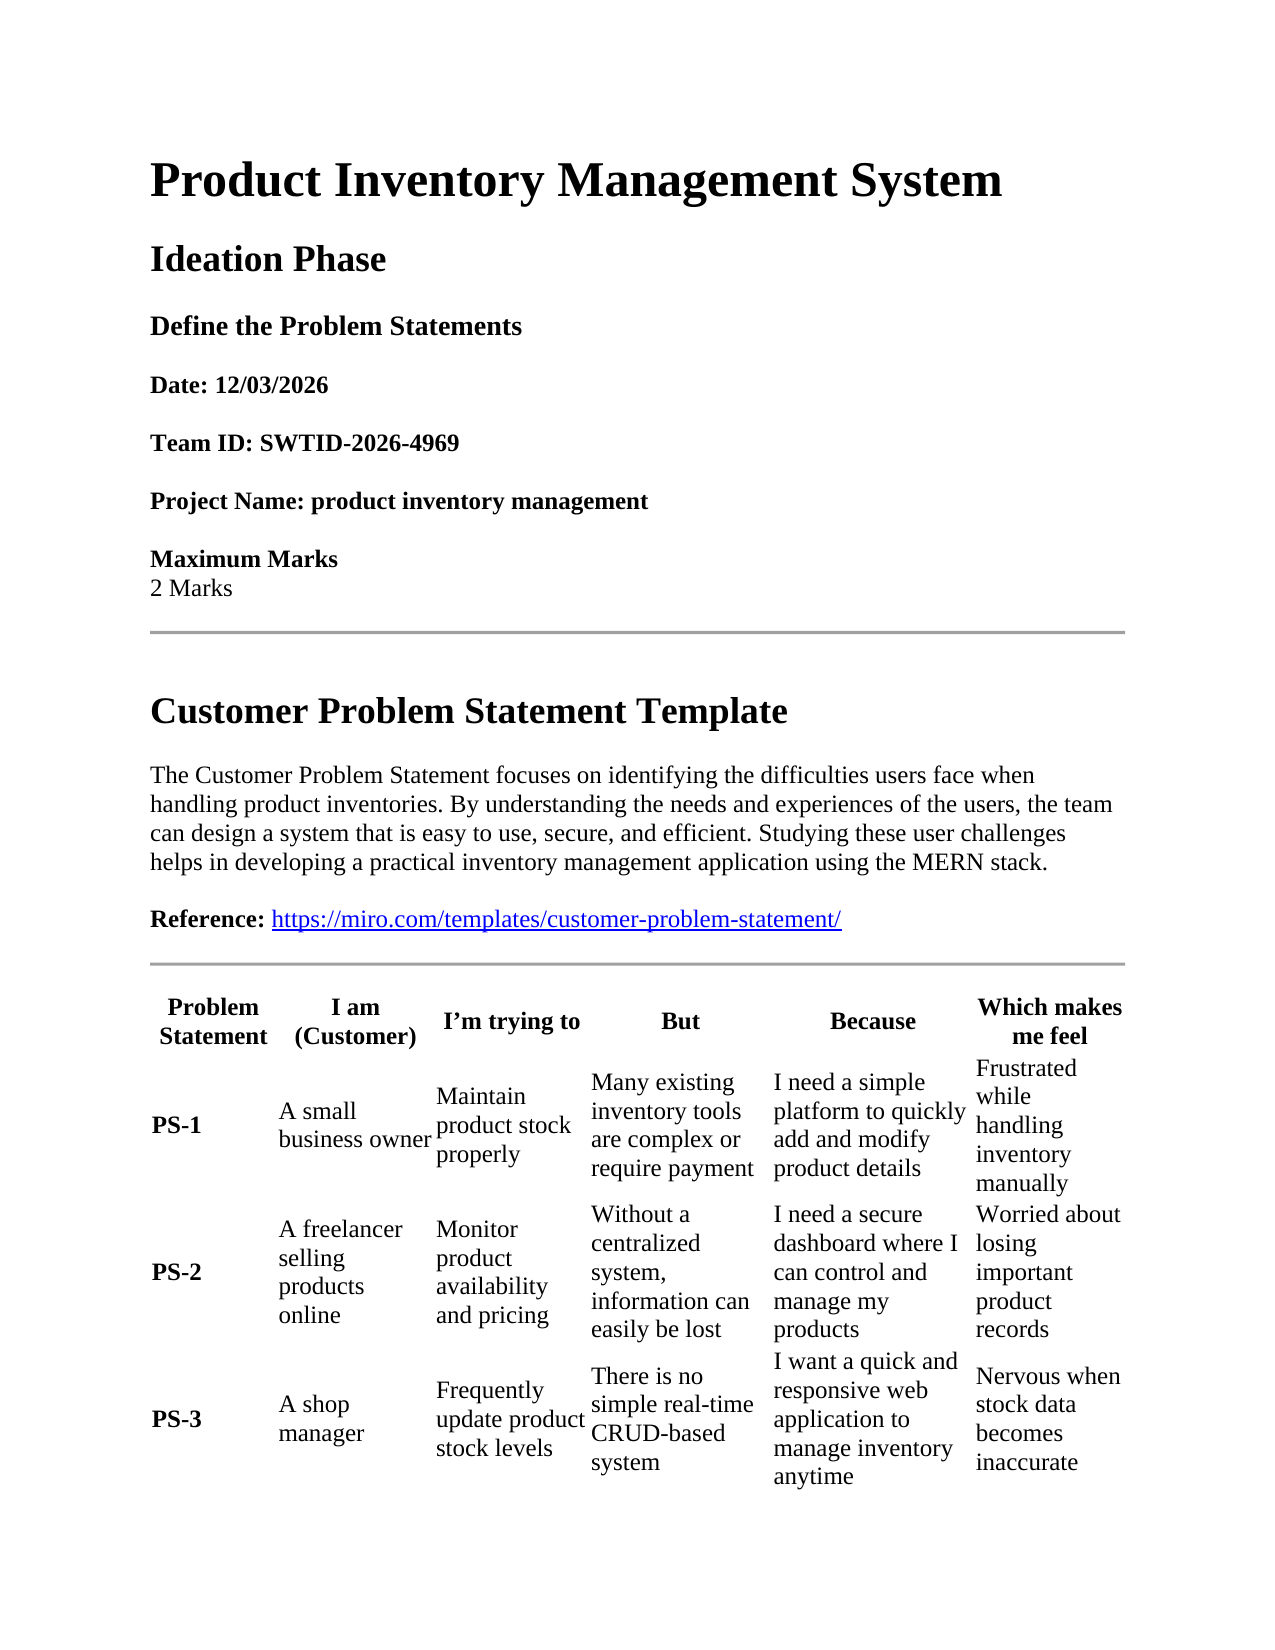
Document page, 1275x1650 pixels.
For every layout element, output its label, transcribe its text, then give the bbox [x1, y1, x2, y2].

text Maximum Marks 2 Marks [150, 544, 1125, 602]
table_cell PS-2 [150, 1198, 277, 1345]
text Team ID: SWTID-2026-4969 [150, 428, 1125, 457]
text Project Name: product inventory management [150, 486, 1125, 515]
table_cell I need a simple platform to quickly add and modify product details [772, 1051, 974, 1198]
table_cell Nervous when stock data becomes inaccurate [974, 1345, 1125, 1492]
table_header Problem Statement [150, 991, 277, 1051]
table_header Because [772, 991, 974, 1051]
table_cell Monitor product availability and pricing [434, 1198, 589, 1345]
table_cell Frequently update product stock levels [434, 1345, 589, 1492]
text Date: 12/03/2026 [150, 371, 1125, 399]
table_cell A freelancer selling products online [277, 1198, 434, 1345]
subtitle Define the Problem Statements [150, 309, 1125, 341]
table_cell There is no simple real-time CRUD-based system [589, 1345, 772, 1492]
table_cell Many existing inventory tools are complex or require payment [589, 1051, 772, 1198]
table_cell A shop manager [277, 1345, 434, 1492]
table_cell Maintain product stock properly [434, 1051, 589, 1198]
table_header I am (Customer) [277, 991, 434, 1051]
table_cell A small business owner [277, 1051, 434, 1198]
table_header But [589, 991, 772, 1051]
text The Customer Problem Statement focuses on identifying the difficulties users face when handling product inventories. By understanding the needs and experiences of the users, the team can design a system that is easy to use, secure, and efficient. Studying these user challenges helps in developing a practical inventory management application using the MERN stack. [150, 760, 1125, 875]
subtitle Product Inventory Management System [150, 150, 1125, 207]
table_cell I need a secure dashboard where I can control and manage my products [772, 1198, 974, 1345]
table_cell Frustrated while handling inventory manually [974, 1051, 1125, 1198]
table_cell PS-1 [150, 1051, 277, 1198]
table_cell I want a quick and responsive web application to manage inventory anytime [772, 1345, 974, 1492]
text Reference: https://miro.com/templates/customer-problem-statement/ [150, 904, 1125, 933]
table_header I’m trying to [434, 991, 589, 1051]
table_header Which makes me feel [974, 991, 1125, 1051]
subtitle Customer Problem Statement Template [150, 688, 1125, 731]
table_cell Without a centralized system, information can easily be lost [589, 1198, 772, 1345]
subtitle Ideation Phase [150, 237, 1125, 280]
table_cell Worried about losing important product records [974, 1198, 1125, 1345]
table_cell PS-3 [150, 1345, 277, 1492]
